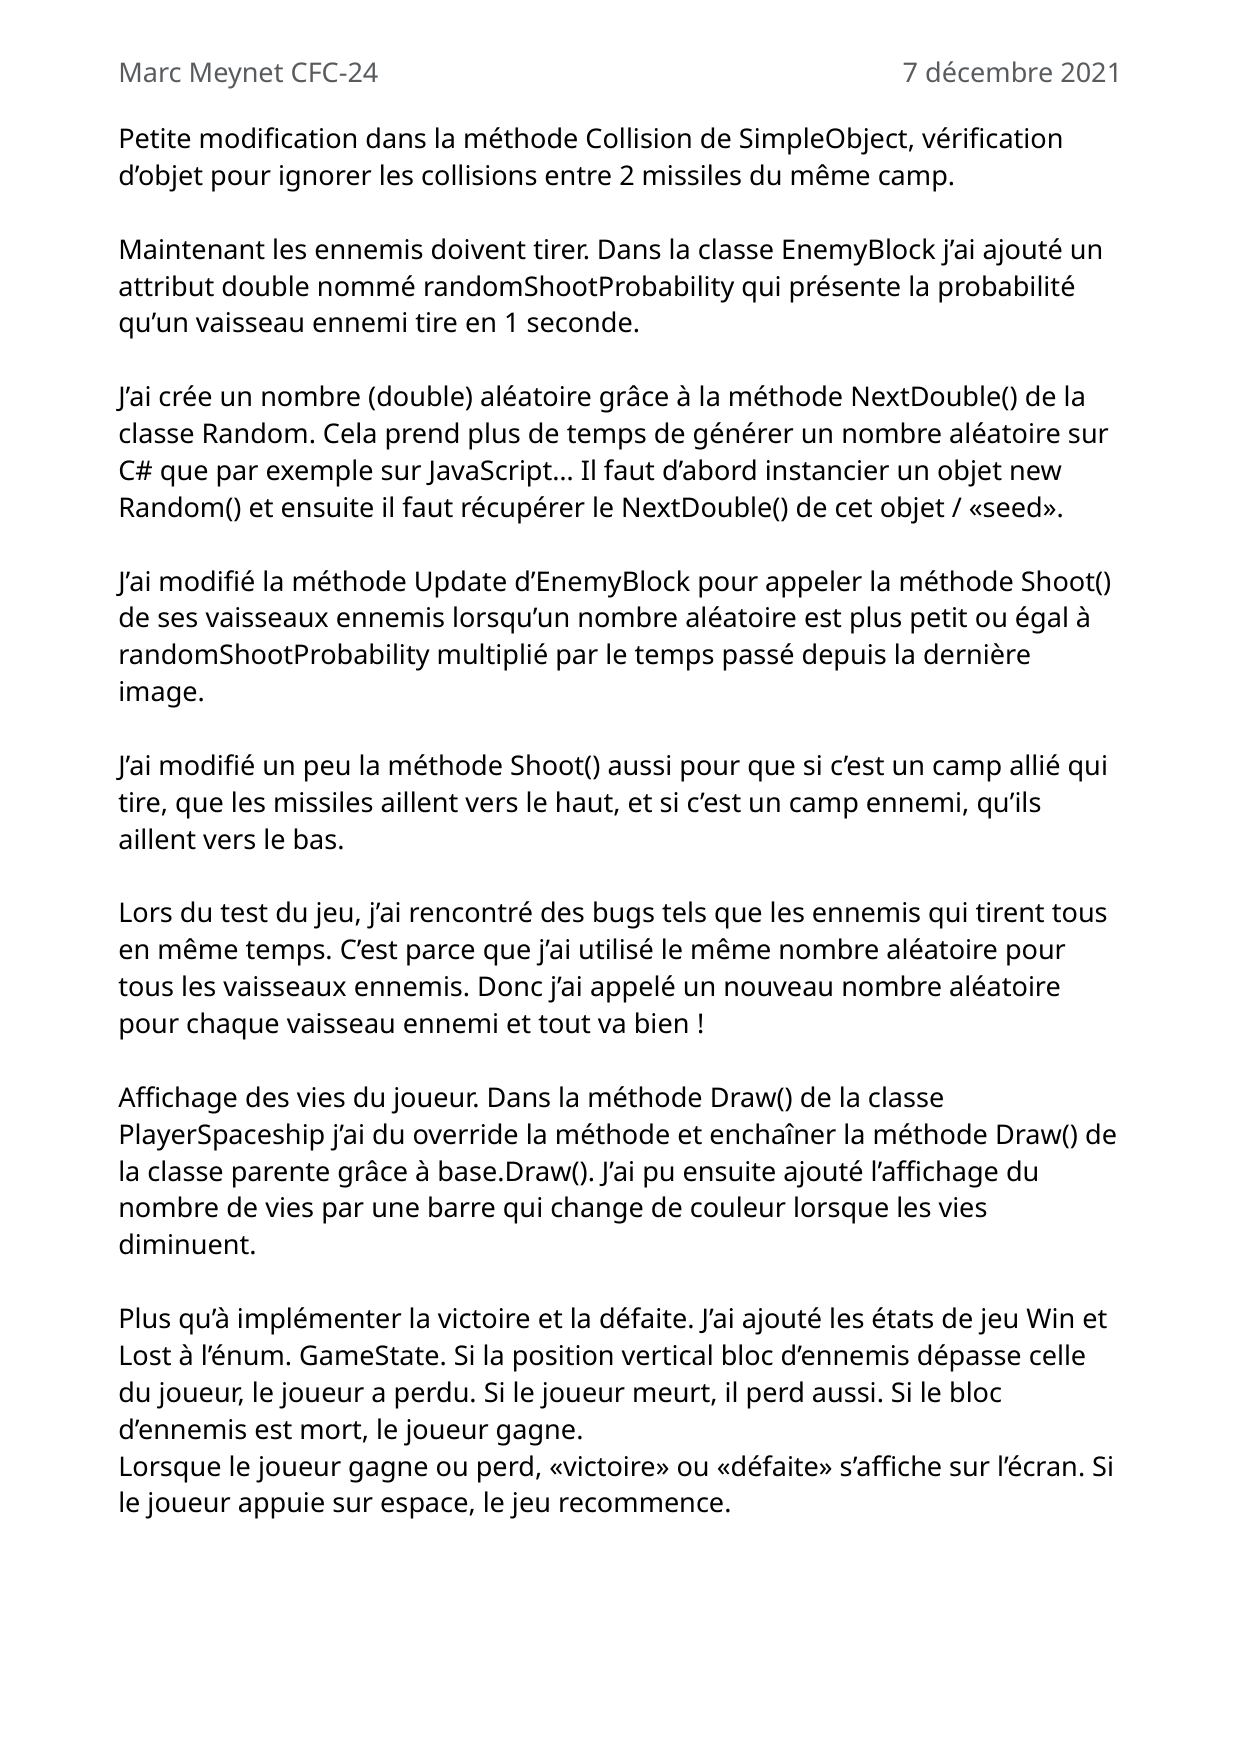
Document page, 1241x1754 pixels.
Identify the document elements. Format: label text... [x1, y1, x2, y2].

text Plus qu’à implémenter la victoire et la défaite. J’ai ajouté les états de jeu Win et Lost à l’énum. GameState. Si la position vertical bloc d’ennemis dépasse celle du joueur, le joueur a perdu. Si le joueur meurt, il perd aussi. Si le bloc d’ennemis est mort, le joueur gagne. [118, 1299, 1122, 1447]
text J’ai crée un nombre (double) aléatoire grâce à la méthode NextDouble() de la classe Random. Cela prend plus de temps de générer un nombre aléatoire sur C# que par exemple sur JavaScript… Il faut d’abord instancier un objet new Random() et ensuite il faut récupérer le NextDouble() de cet objet / «seed». [118, 378, 1122, 525]
text Petite modification dans la méthode Collision de SimpleObject, vérification d’objet pour ignorer les collisions entre 2 missiles du même camp. [118, 119, 1122, 193]
text J’ai modifié un peu la méthode Shoot() aussi pour que si c’est un camp allié qui tire, que les missiles aillent vers le haut, et si c’est un camp ennemi, qu’ils aillent vers le bas. [118, 746, 1122, 857]
text Maintenant les ennemis doivent tirer. Dans la classe EnemyBlock j’ai ajouté un attribut double nommé randomShootProbability qui présente la probabilité qu’un vaisseau ennemi tire en 1 seconde. [118, 230, 1122, 341]
text J’ai modifié la méthode Update d’EnemyBlock pour appeler la méthode Shoot() de ses vaisseaux ennemis lorsqu’un nombre aléatoire est plus petit ou égal à randomShootProbability multiplié par le temps passé depuis la dernière image. [118, 562, 1122, 709]
text Lorsque le joueur gagne ou perd, «victoire» ou «défaite» s’affiche sur l’écran. Si le joueur appuie sur espace, le jeu recommence. [118, 1447, 1122, 1521]
text Lors du test du jeu, j’ai rencontré des bugs tels que les ennemis qui tirent tous en même temps. C’est parce que j’ai utilisé le même nombre aléatoire pour tous les vaisseaux ennemis. Donc j’ai appelé un nouveau nombre aléatoire pour chaque vaisseau ennemi et tout va bien ! [118, 894, 1122, 1041]
text Affichage des vies du joueur. Dans la méthode Draw() de la classe PlayerSpaceship j’ai du override la méthode et enchaîner la méthode Draw() de la classe parente grâce à base.Draw(). J’ai pu ensuite ajouté l’affichage du nombre de vies par une barre qui change de couleur lorsque les vies diminuent. [118, 1078, 1122, 1263]
